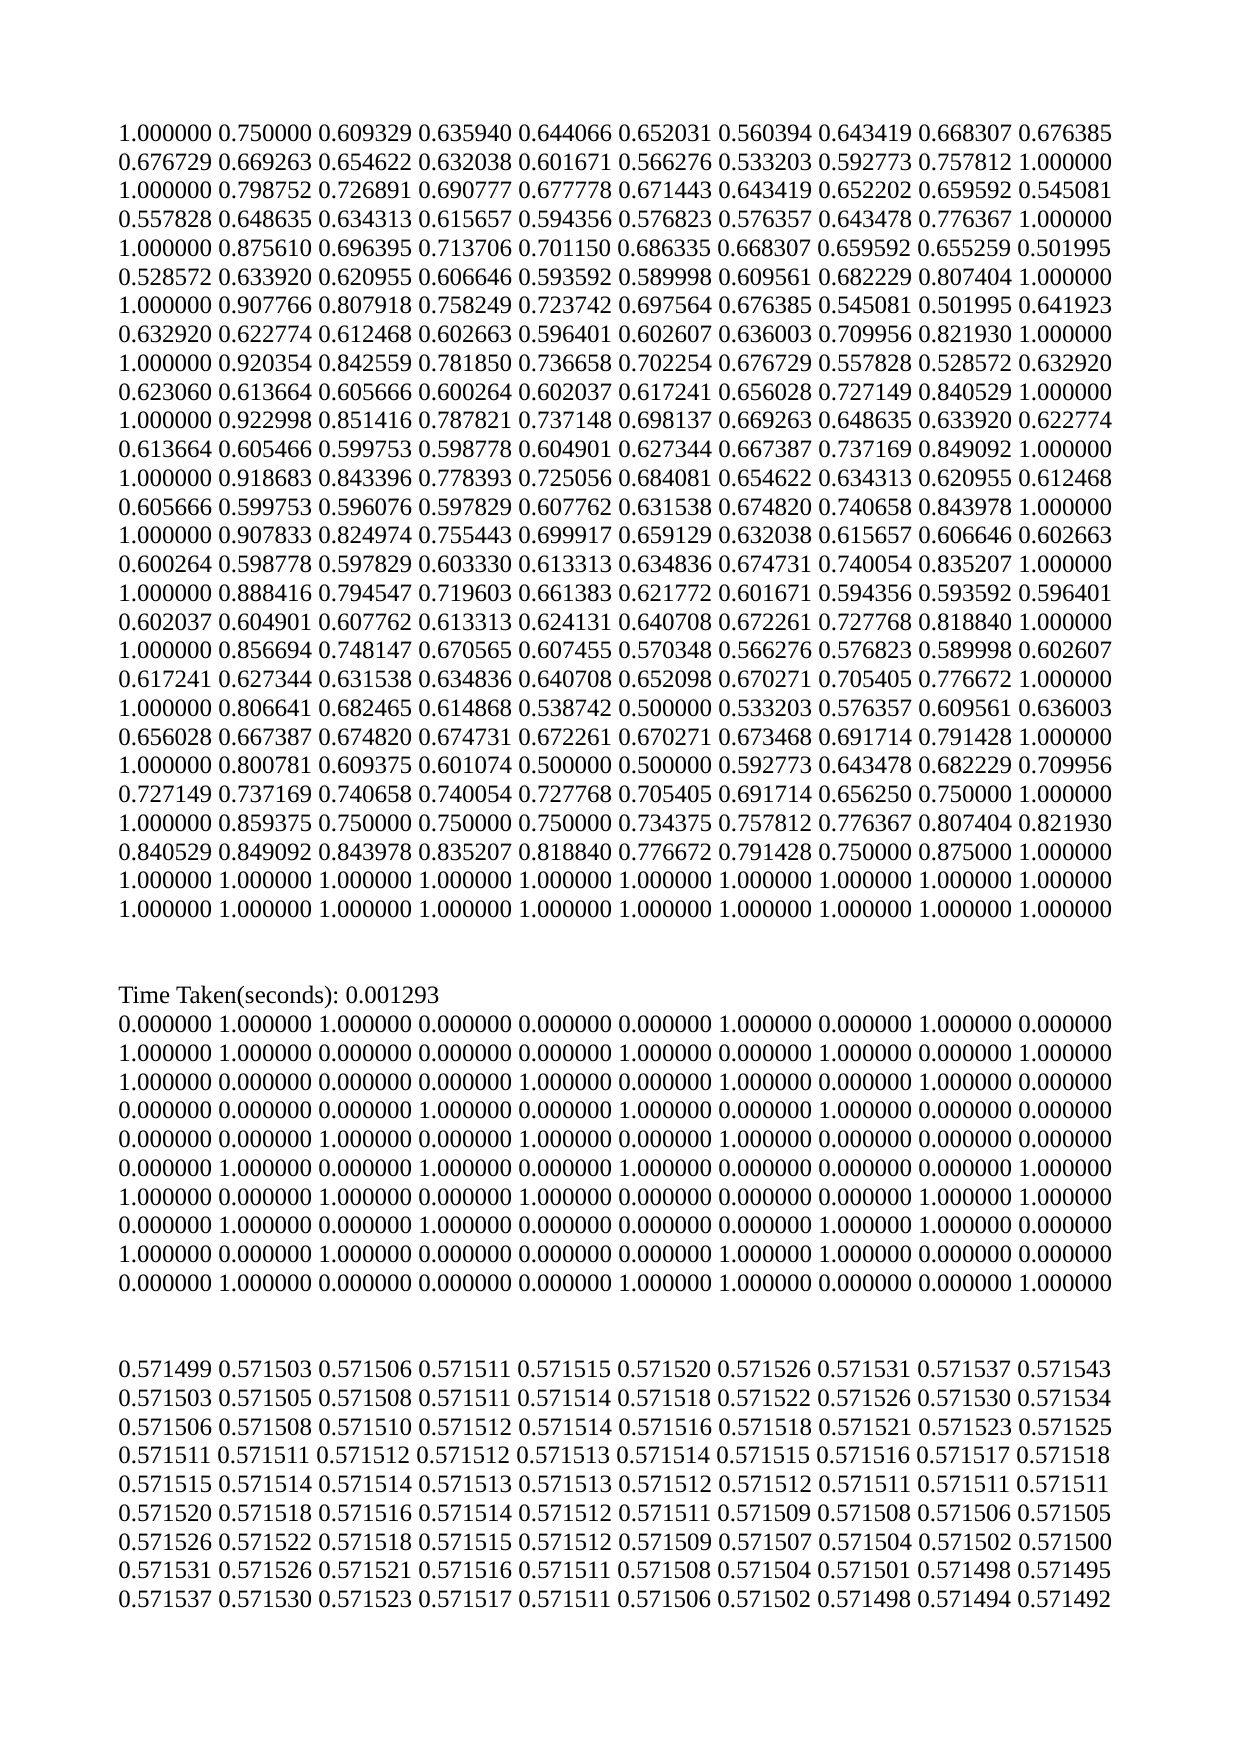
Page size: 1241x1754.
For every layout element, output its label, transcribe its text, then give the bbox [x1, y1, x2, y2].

text 1.000000 0.000000 1.000000 0.000000 0.000000 0.000000 1.000000 1.000000 0.000000 0.000000 [118, 1239, 1122, 1268]
text 1.000000 0.918683 0.843396 0.778393 0.725056 0.684081 0.654622 0.634313 0.620955 0.612468 0.605666 0.599753 0.596076 0.597829 0.607762 0.631538 0.674820 0.740658 0.843978 1.000000 [118, 463, 1122, 521]
text 0.000000 1.000000 0.000000 0.000000 0.000000 1.000000 1.000000 0.000000 0.000000 1.000000 [118, 1268, 1122, 1297]
text 1.000000 0.875610 0.696395 0.713706 0.701150 0.686335 0.668307 0.659592 0.655259 0.501995 0.528572 0.633920 0.620955 0.606646 0.593592 0.589998 0.609561 0.682229 0.807404 1.000000 [118, 233, 1122, 291]
text 1.000000 0.750000 0.609329 0.635940 0.644066 0.652031 0.560394 0.643419 0.668307 0.676385 0.676729 0.669263 0.654622 0.632038 0.601671 0.566276 0.533203 0.592773 0.757812 1.000000 [118, 118, 1122, 176]
text 1.000000 0.856694 0.748147 0.670565 0.607455 0.570348 0.566276 0.576823 0.589998 0.602607 0.617241 0.627344 0.631538 0.634836 0.640708 0.652098 0.670271 0.705405 0.776672 1.000000 [118, 636, 1122, 693]
text 0.000000 1.000000 1.000000 0.000000 0.000000 0.000000 1.000000 0.000000 1.000000 0.000000 [118, 1009, 1122, 1038]
text Time Taken(seconds): 0.001293 [118, 981, 1122, 1009]
text 0.571526 0.571522 0.571518 0.571515 0.571512 0.571509 0.571507 0.571504 0.571502 0.571500 [118, 1527, 1122, 1556]
text 0.571520 0.571518 0.571516 0.571514 0.571512 0.571511 0.571509 0.571508 0.571506 0.571505 [118, 1498, 1122, 1527]
text 0.571531 0.571526 0.571521 0.571516 0.571511 0.571508 0.571504 0.571501 0.571498 0.571495 [118, 1556, 1122, 1584]
text 0.571499 0.571503 0.571506 0.571511 0.571515 0.571520 0.571526 0.571531 0.571537 0.571543 [118, 1354, 1122, 1383]
text 0.571537 0.571530 0.571523 0.571517 0.571511 0.571506 0.571502 0.571498 0.571494 0.571492 [118, 1584, 1122, 1613]
text 1.000000 0.806641 0.682465 0.614868 0.538742 0.500000 0.533203 0.576357 0.609561 0.636003 0.656028 0.667387 0.674820 0.674731 0.672261 0.670271 0.673468 0.691714 0.791428 1.000000 [118, 693, 1122, 751]
text 0.571503 0.571505 0.571508 0.571511 0.571514 0.571518 0.571522 0.571526 0.571530 0.571534 [118, 1383, 1122, 1412]
text 1.000000 1.000000 1.000000 1.000000 1.000000 1.000000 1.000000 1.000000 1.000000 1.000000 1.000000 1.000000 1.000000 1.000000 1.000000 1.000000 1.000000 1.000000 1.000000 1.000000 [118, 866, 1122, 923]
text 1.000000 0.907766 0.807918 0.758249 0.723742 0.697564 0.676385 0.545081 0.501995 0.641923 0.632920 0.622774 0.612468 0.602663 0.596401 0.602607 0.636003 0.709956 0.821930 1.000000 [118, 291, 1122, 348]
text 0.000000 1.000000 0.000000 1.000000 0.000000 1.000000 0.000000 0.000000 0.000000 1.000000 [118, 1153, 1122, 1182]
text 1.000000 0.000000 1.000000 0.000000 1.000000 0.000000 0.000000 0.000000 1.000000 1.000000 [118, 1182, 1122, 1211]
text 0.571511 0.571511 0.571512 0.571512 0.571513 0.571514 0.571515 0.571516 0.571517 0.571518 [118, 1441, 1122, 1469]
text 0.000000 0.000000 0.000000 1.000000 0.000000 1.000000 0.000000 1.000000 0.000000 0.000000 [118, 1096, 1122, 1124]
text 1.000000 0.922998 0.851416 0.787821 0.737148 0.698137 0.669263 0.648635 0.633920 0.622774 0.613664 0.605466 0.599753 0.598778 0.604901 0.627344 0.667387 0.737169 0.849092 1.000000 [118, 406, 1122, 463]
text 1.000000 0.800781 0.609375 0.601074 0.500000 0.500000 0.592773 0.643478 0.682229 0.709956 0.727149 0.737169 0.740658 0.740054 0.727768 0.705405 0.691714 0.656250 0.750000 1.000000 [118, 751, 1122, 808]
text 0.000000 0.000000 1.000000 0.000000 1.000000 0.000000 1.000000 0.000000 0.000000 0.000000 [118, 1124, 1122, 1153]
text 1.000000 0.907833 0.824974 0.755443 0.699917 0.659129 0.632038 0.615657 0.606646 0.602663 0.600264 0.598778 0.597829 0.603330 0.613313 0.634836 0.674731 0.740054 0.835207 1.000000 [118, 521, 1122, 578]
text 1.000000 0.920354 0.842559 0.781850 0.736658 0.702254 0.676729 0.557828 0.528572 0.632920 0.623060 0.613664 0.605666 0.600264 0.602037 0.617241 0.656028 0.727149 0.840529 1.000000 [118, 348, 1122, 406]
text 1.000000 0.798752 0.726891 0.690777 0.677778 0.671443 0.643419 0.652202 0.659592 0.545081 0.557828 0.648635 0.634313 0.615657 0.594356 0.576823 0.576357 0.643478 0.776367 1.000000 [118, 176, 1122, 233]
text 0.571515 0.571514 0.571514 0.571513 0.571513 0.571512 0.571512 0.571511 0.571511 0.571511 [118, 1469, 1122, 1498]
text 1.000000 0.000000 0.000000 0.000000 1.000000 0.000000 1.000000 0.000000 1.000000 0.000000 [118, 1067, 1122, 1096]
text 1.000000 0.859375 0.750000 0.750000 0.750000 0.734375 0.757812 0.776367 0.807404 0.821930 0.840529 0.849092 0.843978 0.835207 0.818840 0.776672 0.791428 0.750000 0.875000 1.000000 [118, 808, 1122, 866]
text 0.000000 1.000000 0.000000 1.000000 0.000000 0.000000 0.000000 1.000000 1.000000 0.000000 [118, 1211, 1122, 1239]
text 1.000000 1.000000 0.000000 0.000000 0.000000 1.000000 0.000000 1.000000 0.000000 1.000000 [118, 1038, 1122, 1067]
text 0.571506 0.571508 0.571510 0.571512 0.571514 0.571516 0.571518 0.571521 0.571523 0.571525 [118, 1412, 1122, 1441]
text 1.000000 0.888416 0.794547 0.719603 0.661383 0.621772 0.601671 0.594356 0.593592 0.596401 0.602037 0.604901 0.607762 0.613313 0.624131 0.640708 0.672261 0.727768 0.818840 1.000000 [118, 578, 1122, 636]
